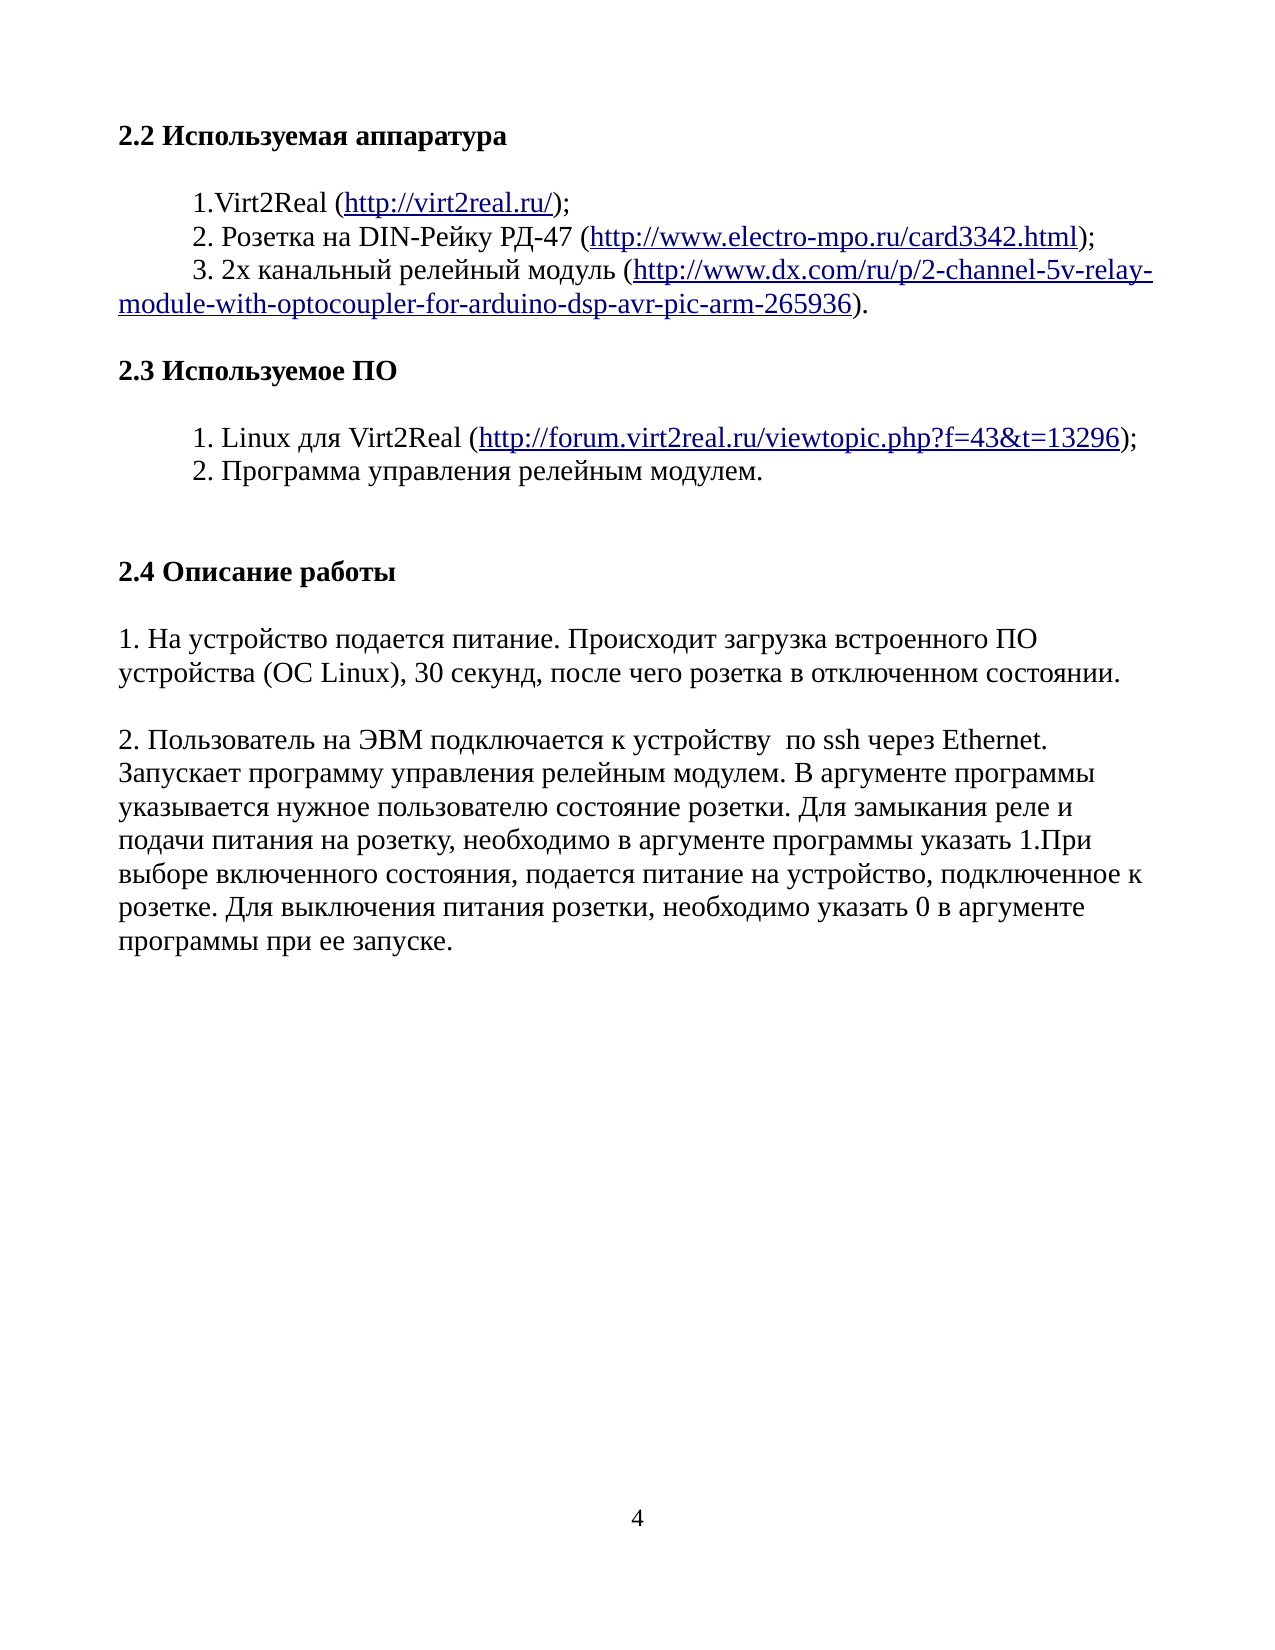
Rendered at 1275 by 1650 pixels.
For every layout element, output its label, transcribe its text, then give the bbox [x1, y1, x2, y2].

text 2.3 Используемое ПО [118, 353, 1157, 386]
text 2. Программа управления релейным модулем. [118, 453, 1157, 487]
text 2.4 Описание работы [118, 554, 1157, 588]
text 1. На устройство подается питание. Происходит загрузка встроенного ПО устройства (OC Linux), 30 секунд, после чего розетка в отключенном состоянии. [118, 621, 1157, 688]
text 2. Розетка на DIN-Рейку РД-47 (http://www.electro-mpo.ru/card3342.html); [118, 219, 1157, 252]
text 3. 2х канальный релейный модуль (http://www.dx.com/ru/p/2-channel-5v-relay-module-with-optocoupler-for-arduino-dsp-avr-pic-arm-265936). [118, 252, 1157, 319]
text 2. Пользователь на ЭВМ подключается к устройству по ssh через Ethernet. Запускает программу управления релейным модулем. В аргументе программы указывается нужное пользователю состояние розетки. Для замыкания реле и подачи питания на розетку, необходимо в аргументе программы указать 1.При выборе включенного состояния, подается питание на устройство, подключенное к розетке. Для выключения питания розетки, необходимо указать 0 в аргументе программы при ее запуске. [118, 722, 1157, 957]
text 2.2 Используемая аппаратура [118, 118, 1157, 152]
text 1. Linux для Virt2Real (http://forum.virt2real.ru/viewtopic.php?f=43&t=13296); [118, 420, 1157, 453]
text 1.Virt2Real (http://virt2real.ru/); [118, 185, 1157, 219]
